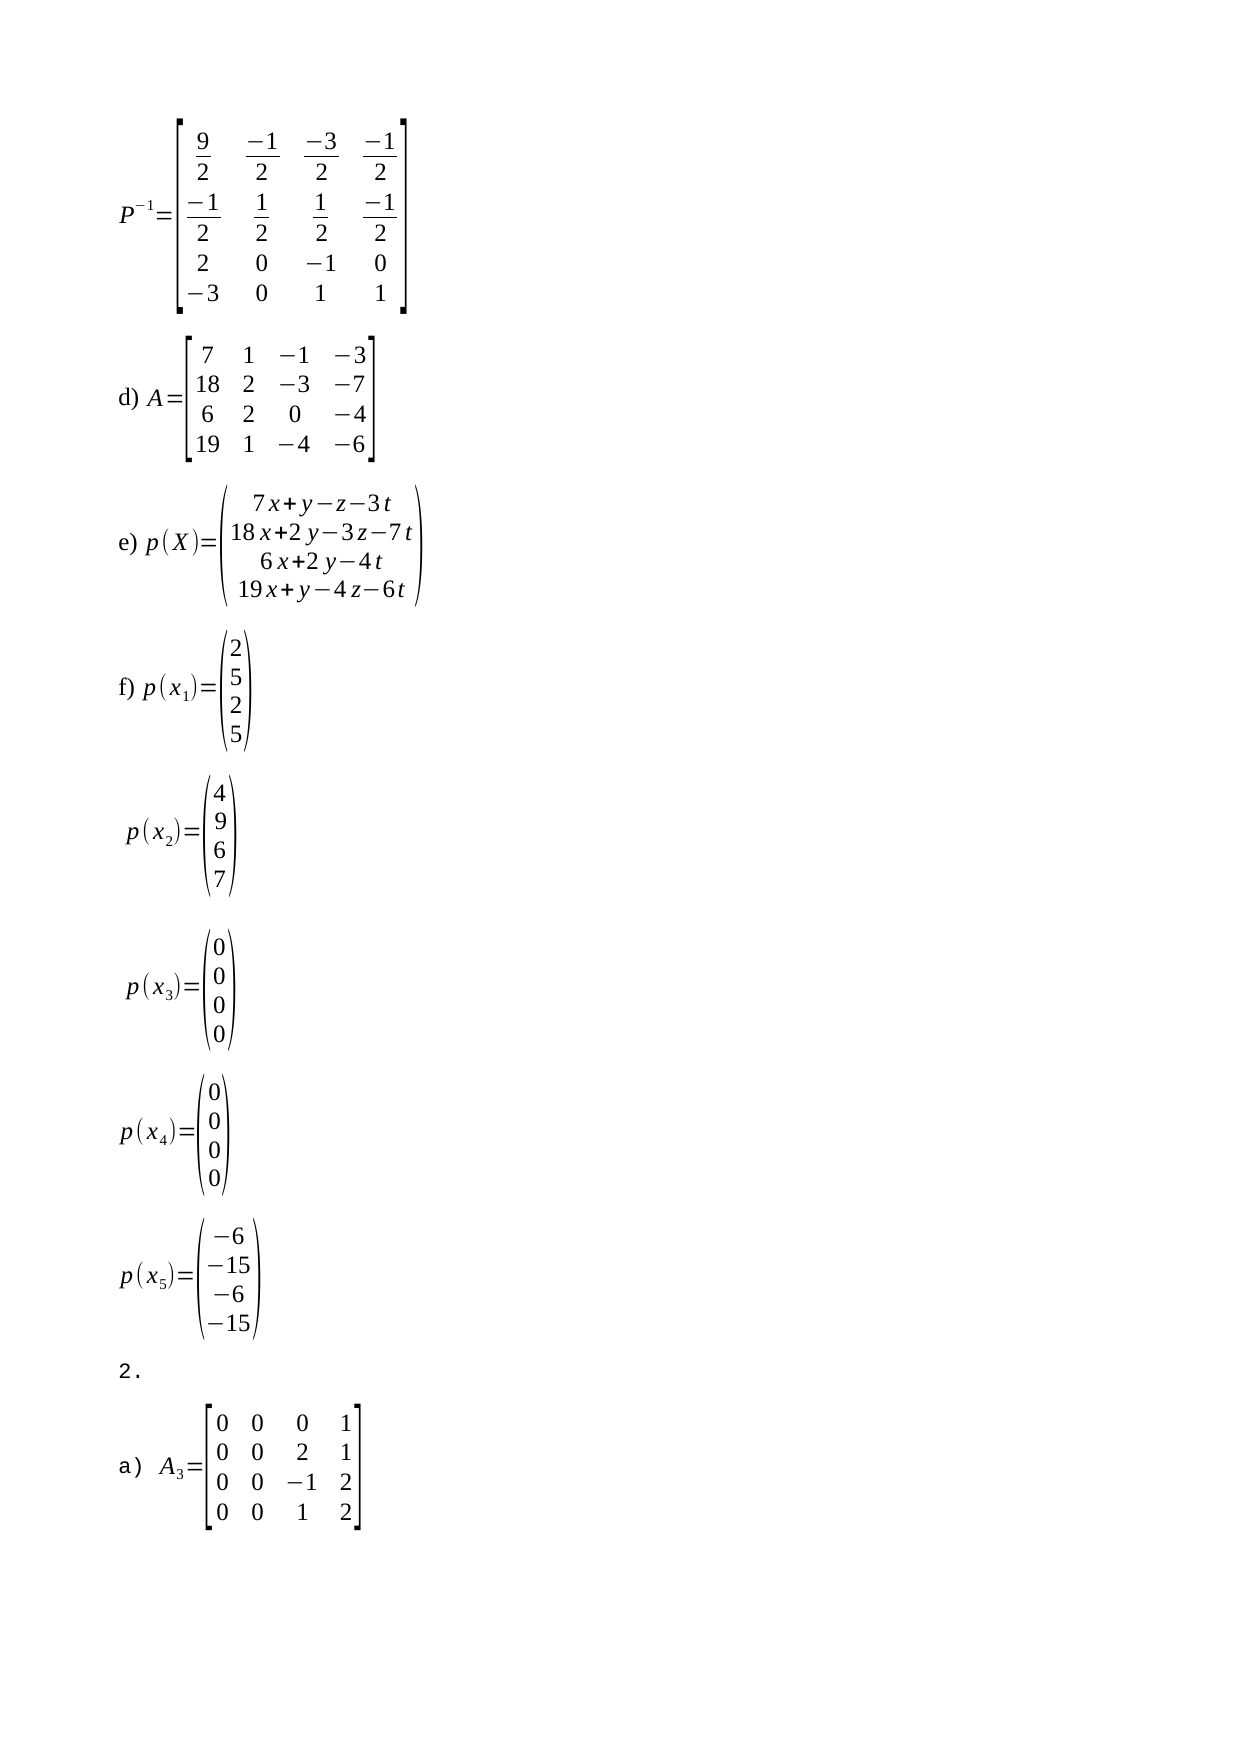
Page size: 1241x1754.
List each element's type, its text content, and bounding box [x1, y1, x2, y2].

text 2. [118, 1360, 1122, 1385]
text f) [118, 627, 1122, 753]
text d) [118, 335, 1122, 464]
text a) [118, 1403, 1122, 1532]
text e) [118, 483, 1122, 609]
